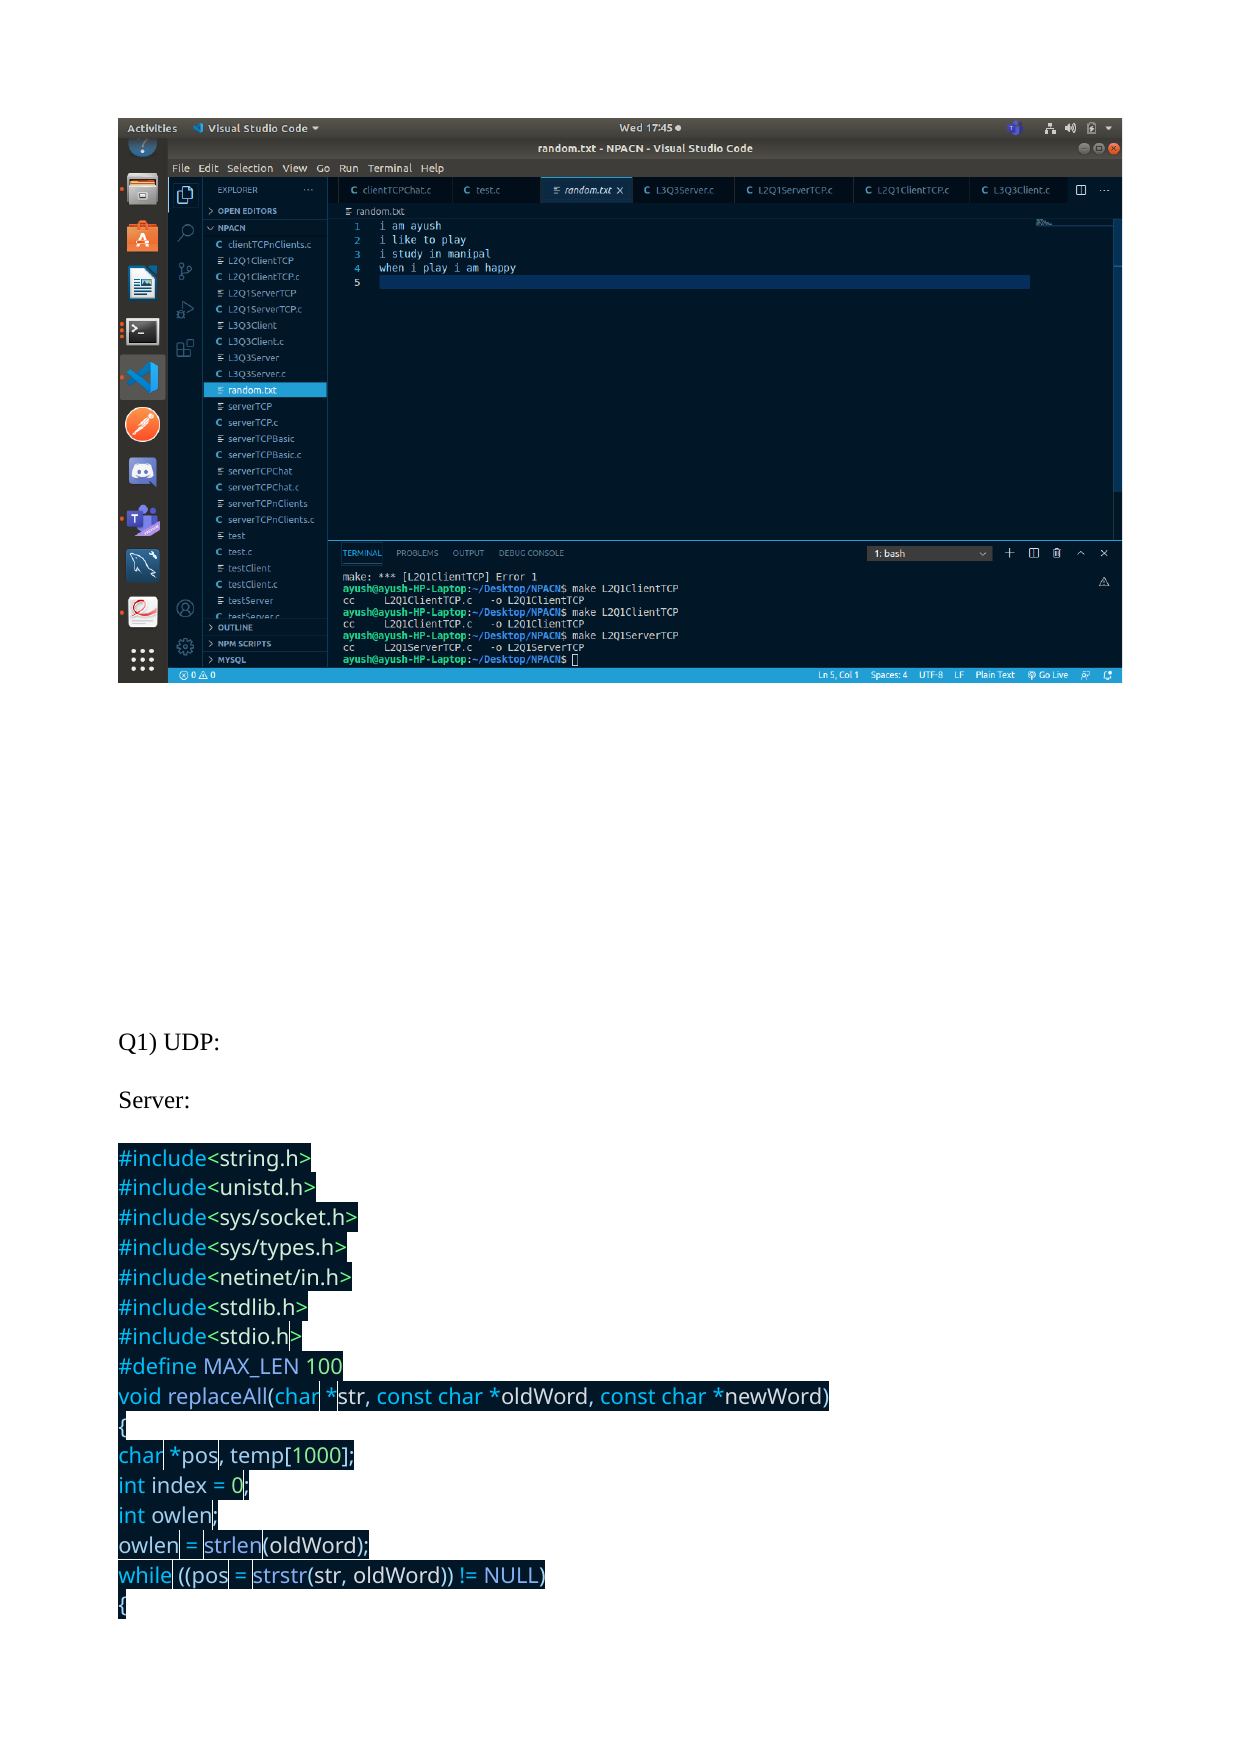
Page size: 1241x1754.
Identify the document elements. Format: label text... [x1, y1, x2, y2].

text int index = 0; [118, 1470, 1122, 1500]
text #include<sys/socket.h> [118, 1202, 1122, 1232]
text owlen = strlen(oldWord); [118, 1530, 1122, 1559]
text Q1) UDP: [118, 1027, 1122, 1056]
text Server: [118, 1085, 1122, 1114]
text #include<unistd.h> [118, 1172, 1122, 1202]
text void replaceAll(char *str, const char *oldWord, const char *newWord) [118, 1381, 1122, 1411]
text #include<stdio.h> [118, 1321, 1122, 1351]
text #include<string.h> [118, 1142, 1122, 1172]
text while ((pos = strstr(str, oldWord)) != NULL) [118, 1559, 1122, 1589]
picture [118, 118, 1123, 683]
text int owlen; [118, 1500, 1122, 1530]
text { [118, 1411, 1122, 1440]
text #include<stdlib.h> [118, 1291, 1122, 1321]
text char *pos, temp[1000]; [118, 1440, 1122, 1470]
text #define MAX_LEN 100 [118, 1351, 1122, 1381]
text { [118, 1589, 1122, 1619]
text #include<netinet/in.h> [118, 1262, 1122, 1291]
text #include<sys/types.h> [118, 1232, 1122, 1262]
